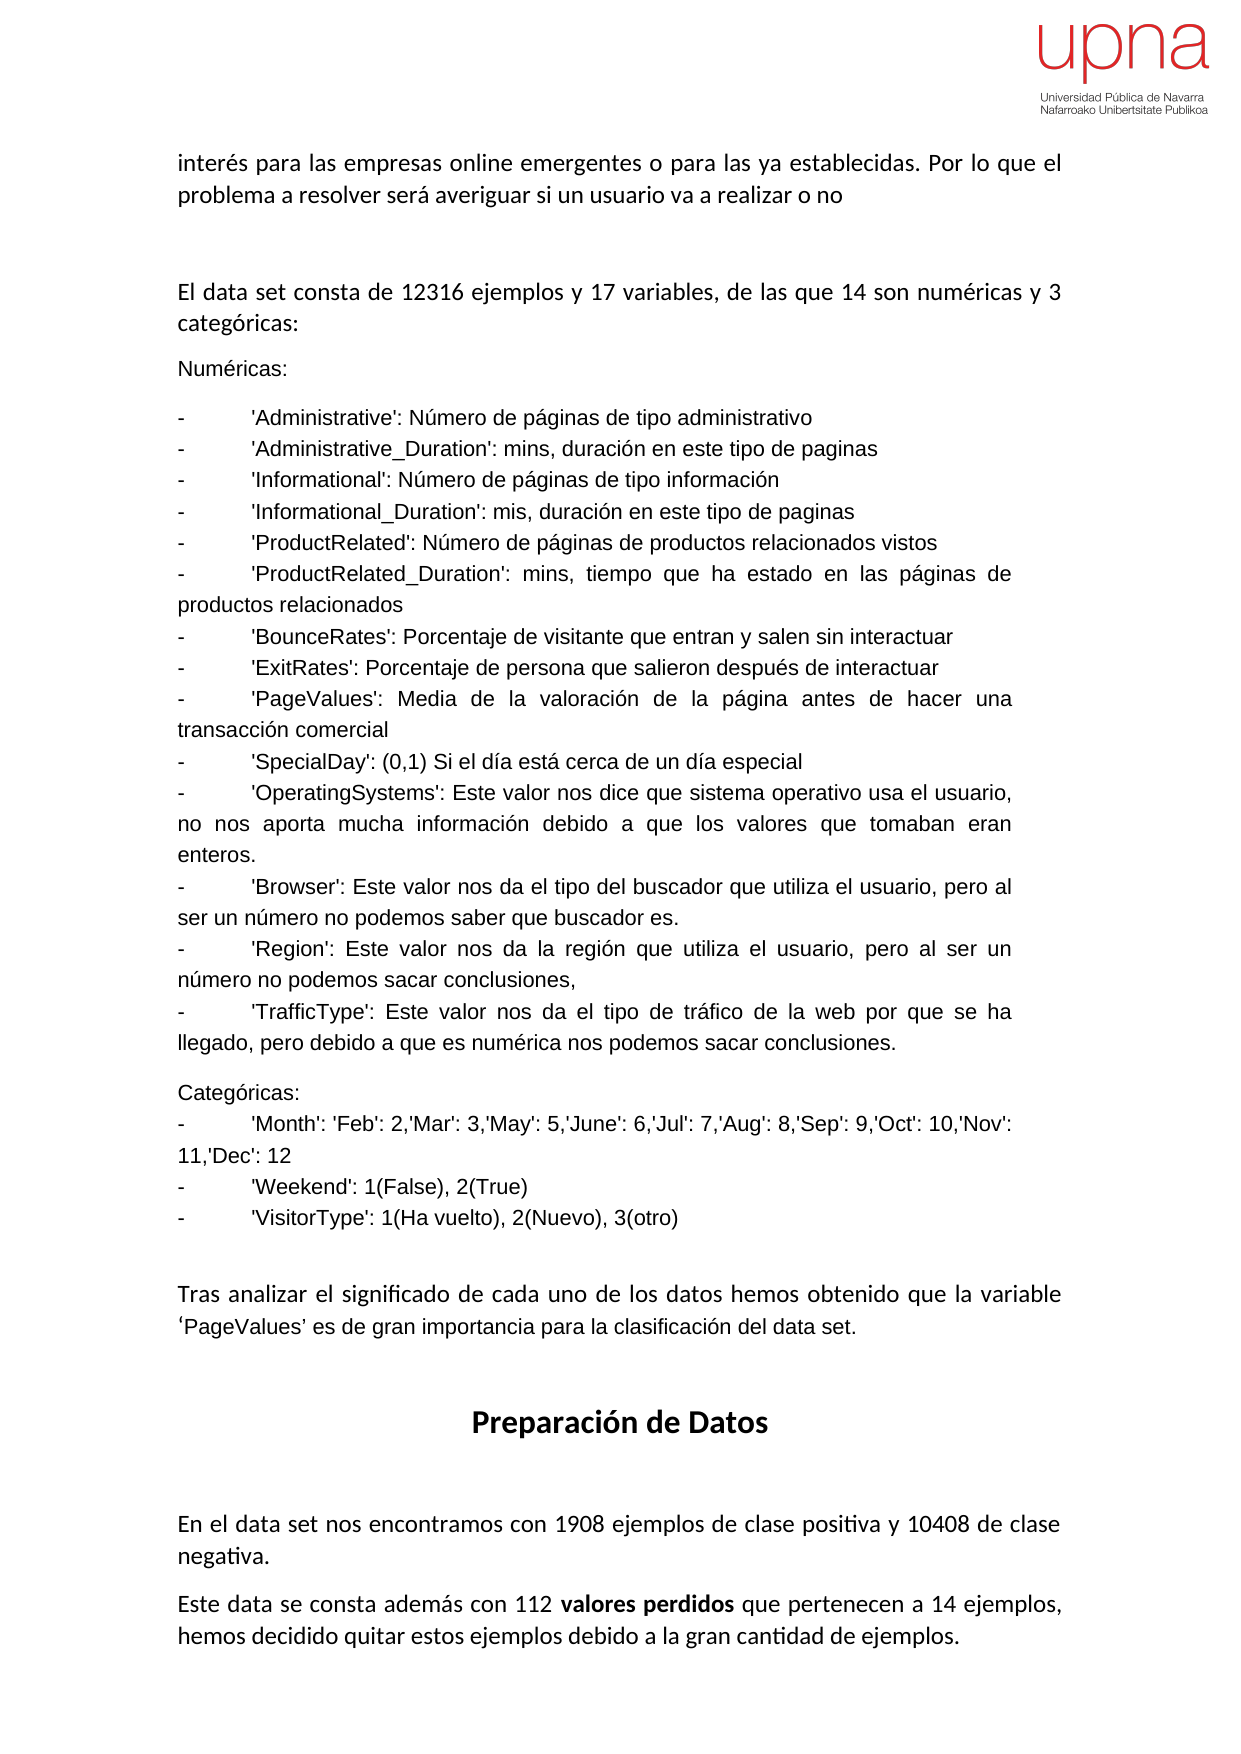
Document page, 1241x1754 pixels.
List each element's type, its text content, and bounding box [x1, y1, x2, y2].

list 'ExitRates': Porcentaje de persona que salieron después de interactuar [177, 649, 1013, 680]
list 'TrafficType': Este valor nos da el tipo de tráfico de la web por que se ha llegado, pero debido a que es numérica nos podemos sacar conclusiones. [177, 992, 1013, 1055]
text Numéricas: [177, 356, 1063, 381]
list 'PageValues': Media de la valoración de la página antes de hacer una transacción comercial [177, 680, 1013, 742]
list 'ProductRelated': Número de páginas de productos relacionados vistos [177, 524, 1013, 555]
list 'OperatingSystems': Este valor nos dice que sistema operativo usa el usuario, no nos aporta mucha información debido a que los valores que tomaban eran enteros. [177, 774, 1013, 867]
list 'SpecialDay': (0,1) Si el día está cerca de un día especial [177, 742, 1013, 774]
list 'Browser': Este valor nos da el tipo del buscador que utiliza el usuario, pero al ser un número no podemos saber que buscador es. [177, 867, 1013, 930]
text El data set consta de 12316 ejemplos y 17 variables, de las que 14 son numéricas y 3 categóricas: [177, 276, 1063, 338]
list 'Informational': Número de páginas de tipo información [177, 461, 1013, 492]
list 'BounceRates': Porcentaje de visitante que entran y salen sin interactuar [177, 617, 1013, 649]
list 'ProductRelated_Duration': mins, tiempo que ha estado en las páginas de productos relacionados [177, 555, 1013, 617]
list 'Informational_Duration': mis, duración en este tipo de paginas [177, 492, 1013, 524]
text En el data set nos encontramos con 1908 ejemplos de clase positiva y 10408 de clase negativa. [177, 1509, 1063, 1571]
list 'Administrative': Número de páginas de tipo administrativo [177, 399, 1013, 430]
list 'VisitorType': 1(Ha vuelto), 2(Nuevo), 3(otro) [177, 1199, 1013, 1230]
list 'Month': 'Feb': 2,'Mar': 3,'May': 5,'June': 6,'Jul': 7,'Aug': 8,'Sep': 9,'Oct': 10,'Nov': 11,'Dec': 12 [177, 1105, 1013, 1168]
text Este data se consta además con 112 valores perdidos que pertenecen a 14 ejemplos, hemos decidido quitar estos ejemplos debido a la gran cantidad de ejemplos. [177, 1589, 1063, 1651]
text Preparación de Datos [177, 1401, 1063, 1442]
text interés para las empresas online emergentes o para las ya establecidas. Por lo que el problema a resolver será averiguar si un usuario va a realizar o no [177, 148, 1063, 210]
text Tras analizar el significado de cada uno de los datos hemos obtenido que la variable ‘PageValues’ es de gran importancia para la clasificación del data set. [177, 1278, 1063, 1341]
list 'Administrative_Duration': mins, duración en este tipo de paginas [177, 430, 1013, 461]
text Categóricas: [177, 1080, 1063, 1105]
list 'Region': Este valor nos da la región que utiliza el usuario, pero al ser un número no podemos sacar conclusiones, [177, 930, 1013, 992]
list 'Weekend': 1(False), 2(True) [177, 1168, 1013, 1199]
